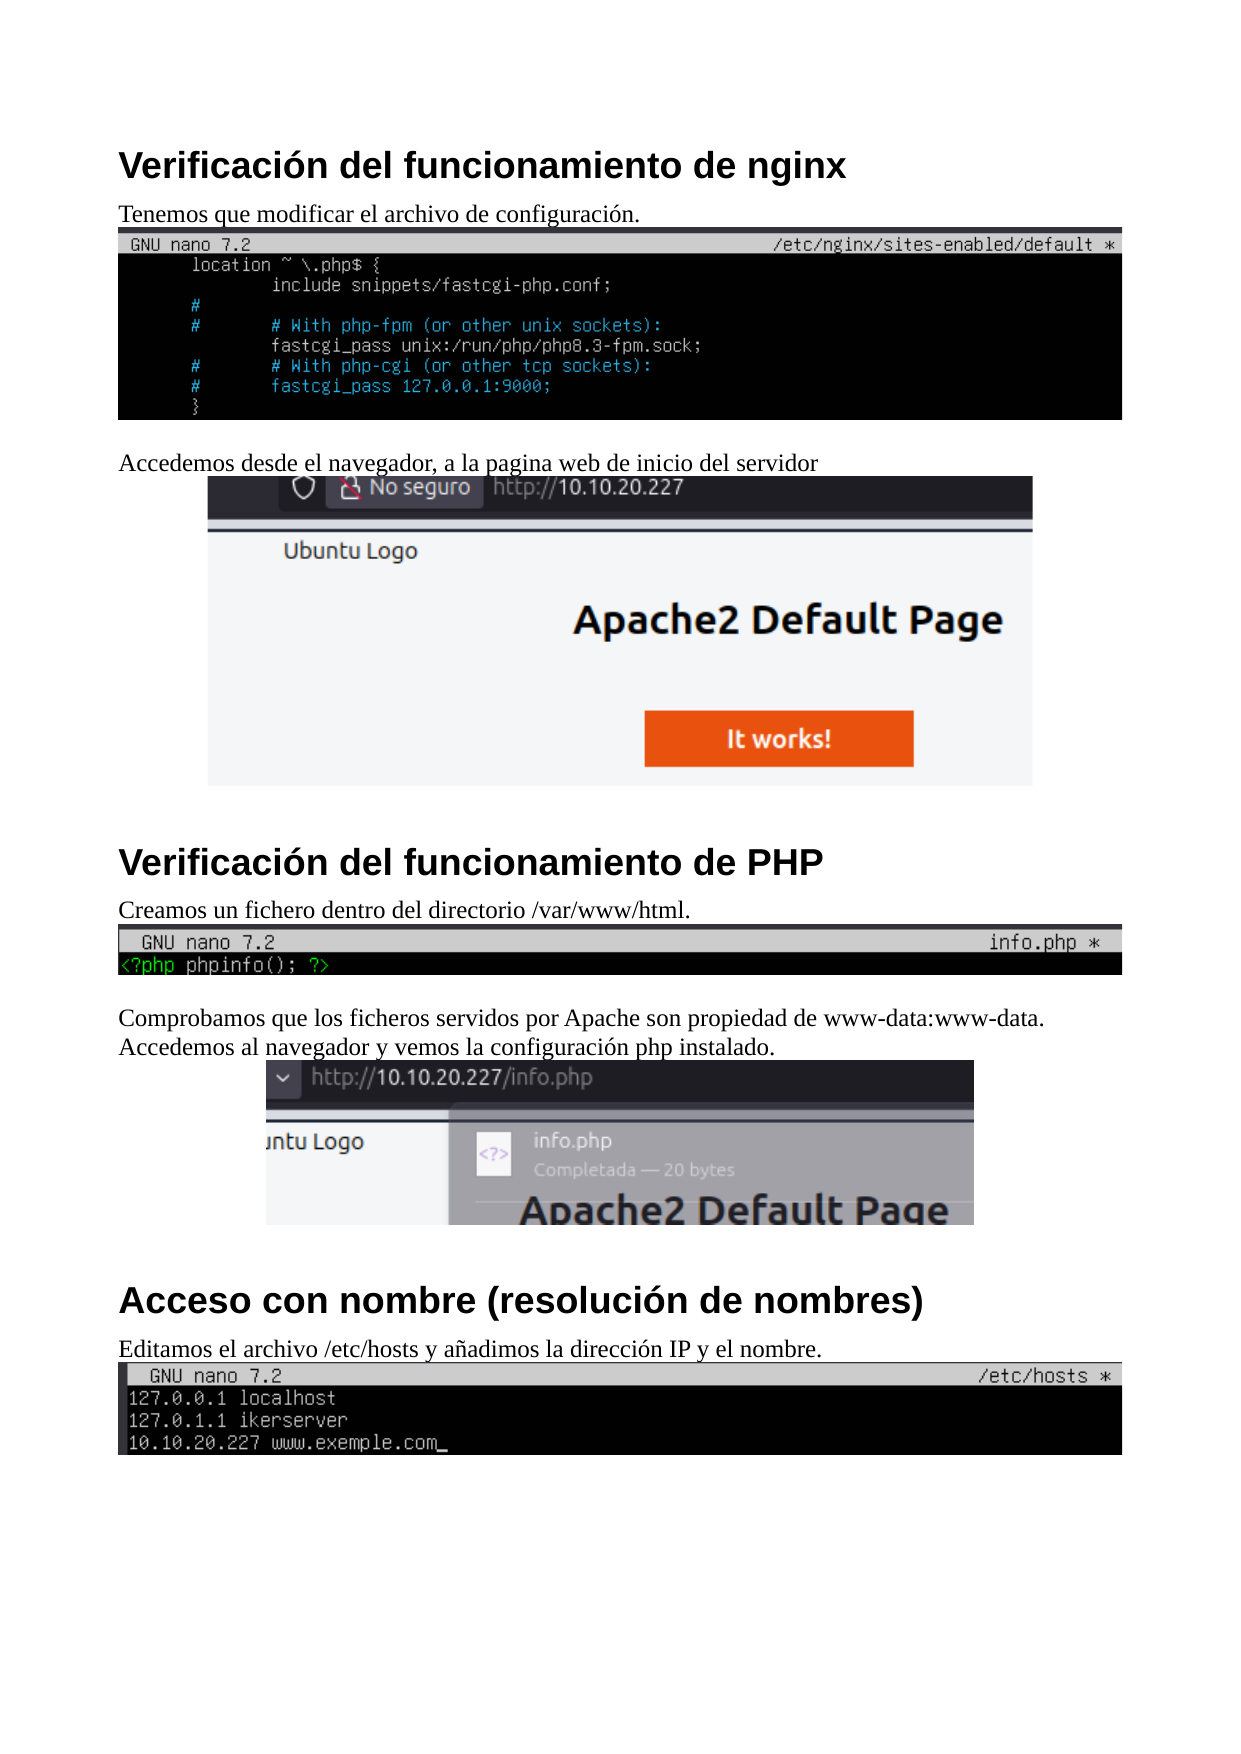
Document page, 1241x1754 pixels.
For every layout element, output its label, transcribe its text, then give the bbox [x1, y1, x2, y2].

picture [118, 924, 1123, 975]
subtitle Verificación del funcionamiento de nginx [118, 143, 1122, 186]
subtitle Acceso con nombre (resolución de nombres) [118, 1278, 1122, 1321]
picture [266, 1060, 974, 1225]
text Accedemos desde el navegador, a la pagina web de inicio del servidor [118, 448, 1122, 477]
picture [118, 1362, 1123, 1455]
text Editamos el archivo /etc/hosts y añadimos la dirección IP y el nombre. [118, 1334, 1122, 1362]
text Creamos un fichero dentro del directorio /var/www/html. [118, 895, 1122, 924]
text Accedemos al navegador y vemos la configuración php instalado. [118, 1032, 1122, 1060]
picture [207, 476, 1033, 786]
text Tenemos que modificar el archivo de configuración. [118, 199, 1122, 227]
text Comprobamos que los ficheros servidos por Apache son propiedad de www-data:www-data. [118, 1003, 1122, 1032]
subtitle Verificación del funcionamiento de PHP [118, 840, 1122, 883]
picture [118, 227, 1123, 420]
